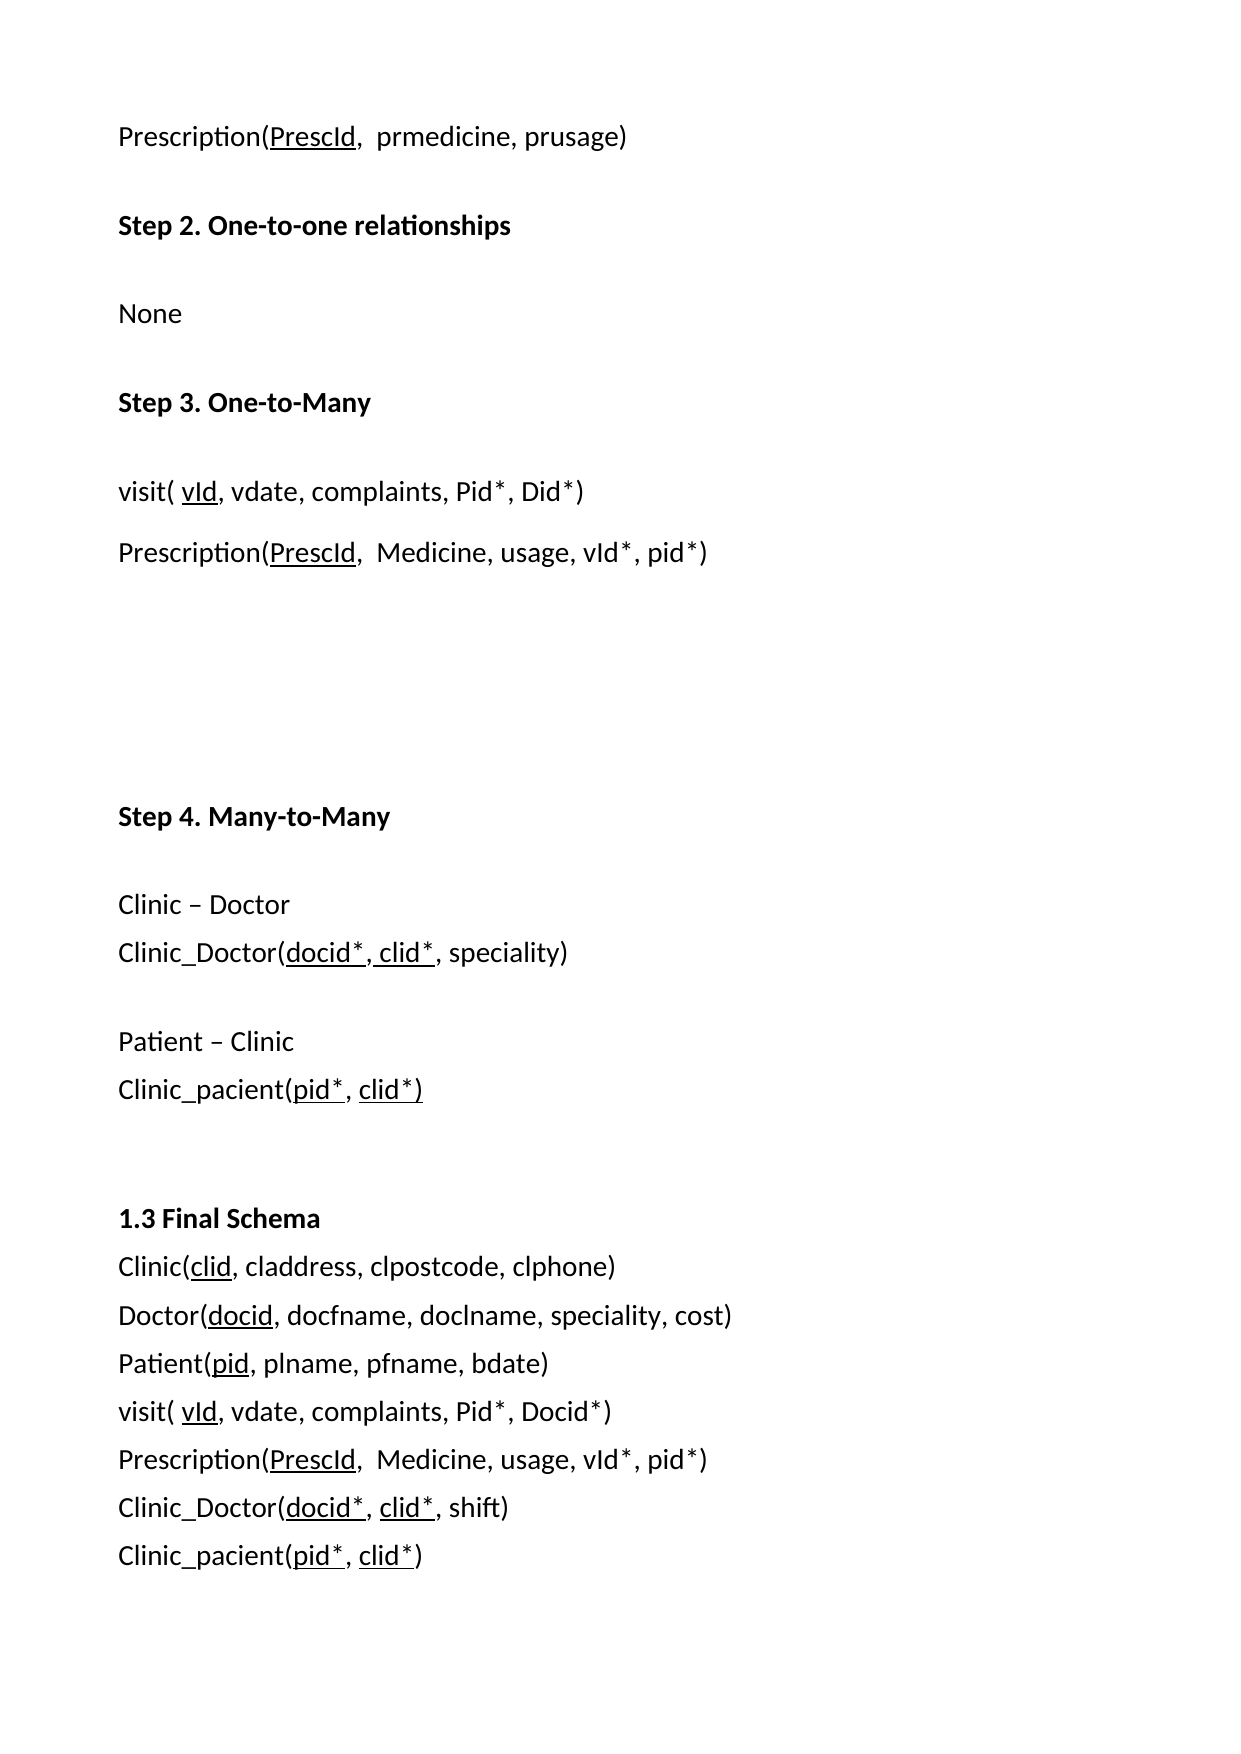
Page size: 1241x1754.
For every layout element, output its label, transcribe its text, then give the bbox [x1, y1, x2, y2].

text Step 3. One-to-Many [118, 384, 1122, 420]
text Step 2. One-to-one relationships [118, 207, 1122, 242]
text Clinic_Doctor(docid*, clid*, speciality) [118, 934, 1122, 970]
text Clinic_pacient(pid*, clid*) [118, 1071, 1122, 1107]
text Clinic_pacient(pid*, clid*) [118, 1537, 1122, 1573]
text None [118, 295, 1122, 331]
text Clinic_Doctor(docid*, clid*, shift) [118, 1489, 1122, 1525]
text Step 4. Many-to-Many [118, 798, 1122, 833]
text visit( vId, vdate, complaints, Pid*, Did*) [118, 473, 1122, 508]
text 1.3 Final Schema [118, 1200, 1122, 1236]
text Prescription(PrescId, Medicine, usage, vId*, pid*) [118, 534, 1122, 570]
text Patient – Clinic [118, 1023, 1122, 1059]
text Prescription(PrescId, Medicine, usage, vId*, pid*) [118, 1441, 1122, 1477]
text visit( vId, vdate, complaints, Pid*, Docid*) [118, 1393, 1122, 1428]
text Patient(pid, plname, pfname, bdate) [118, 1345, 1122, 1380]
text Clinic – Doctor [118, 886, 1122, 922]
text Doctor(docid, docfname, doclname, speciality, cost) [118, 1297, 1122, 1332]
text Clinic(clid, claddress, clpostcode, clphone) [118, 1248, 1122, 1284]
text Prescription(PrescId, prmedicine, prusage) [118, 118, 1122, 154]
